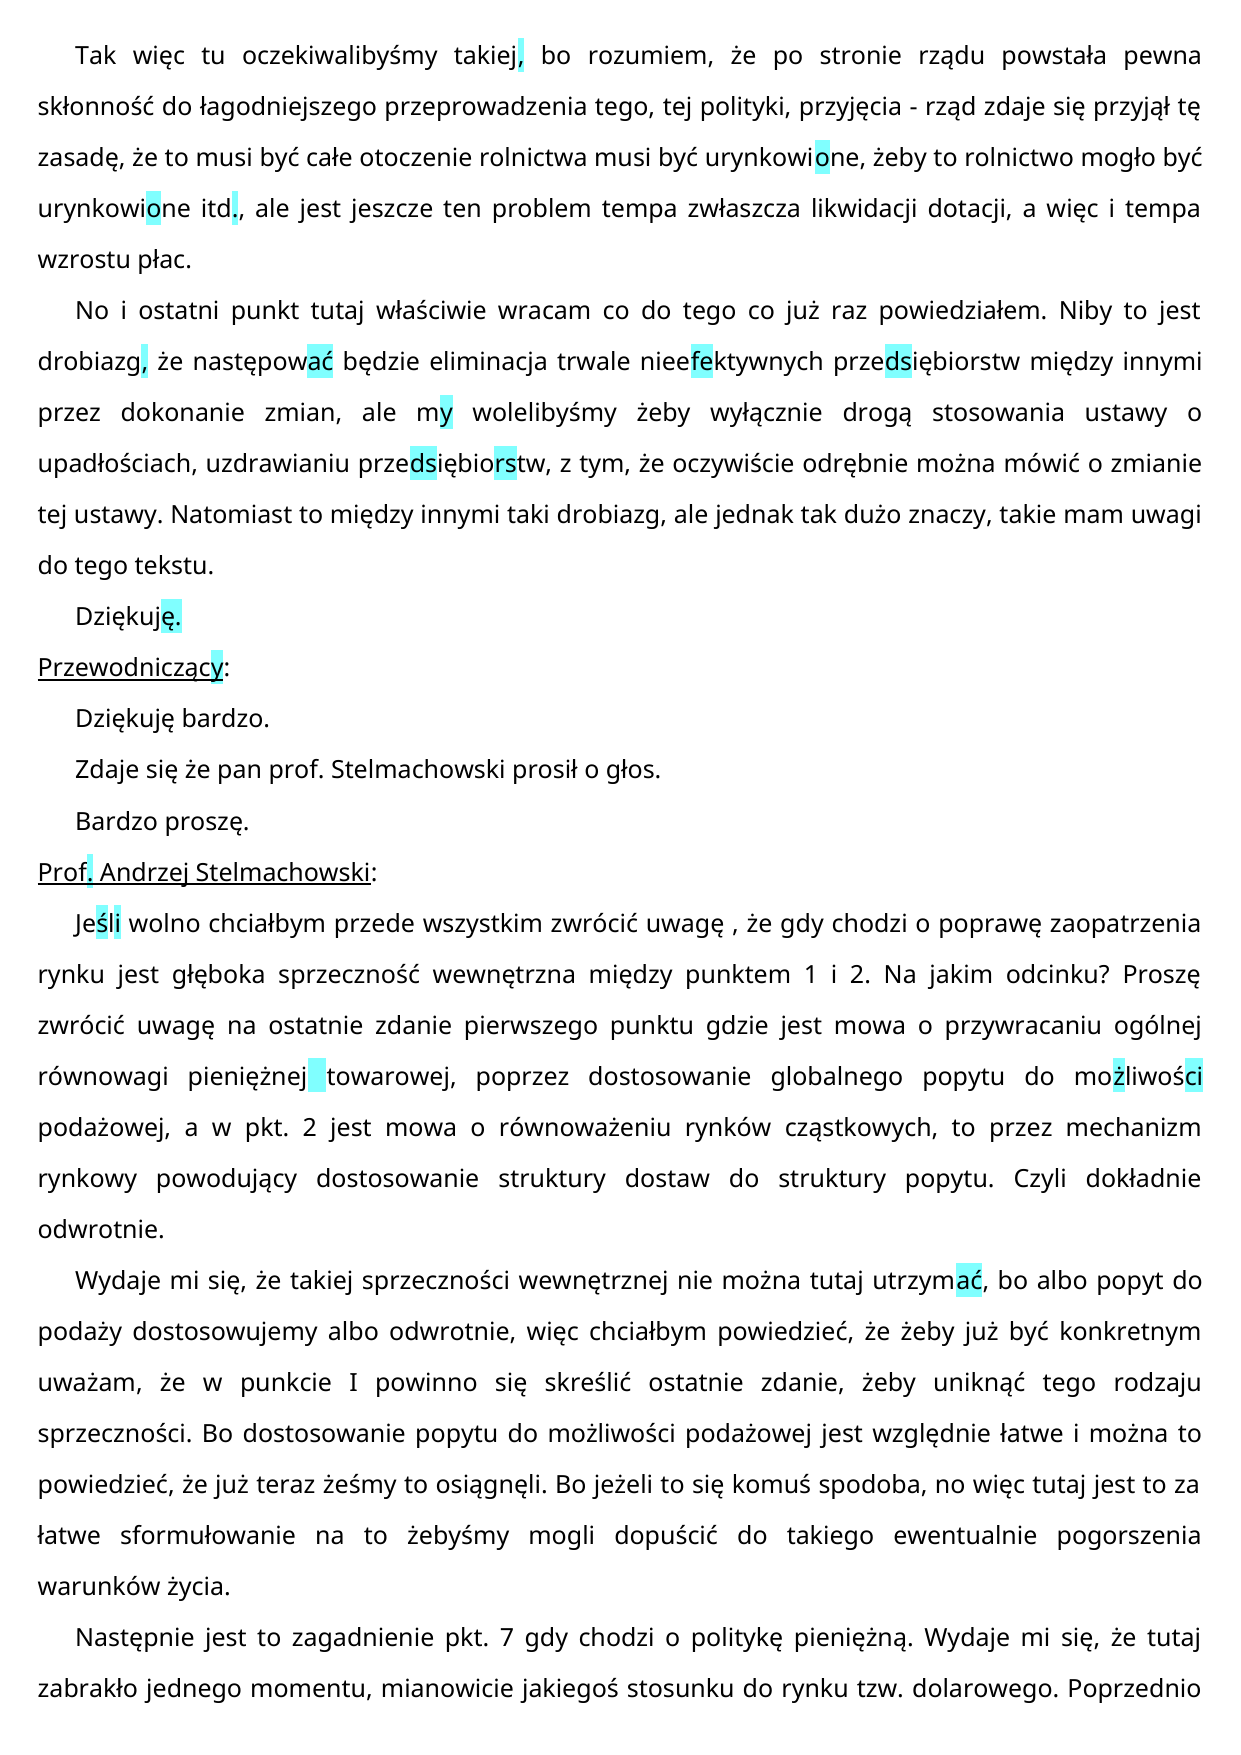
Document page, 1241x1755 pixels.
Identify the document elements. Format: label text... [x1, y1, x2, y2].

text Dziękuję bardzo. [37, 701, 1203, 735]
text No i ostatni punkt tutaj właściwie wracam co do tego co już raz powiedziałem. Niby to jest drobiazg, że następować będzie eliminacja trwale nieefektywnych przedsiębiorstw między innymi przez dokonanie zmian, ale my wolelibyśmy żeby wyłącznie drogą stosowania ustawy o upadłościach, uzdrawianiu przedsiębiorstw, z tym, że oczywiście odrębnie można mówić o zmianie tej ustawy. Natomiast to między innymi taki drobiazg, ale jednak tak dużo znaczy, takie mam uwagi do tego tekstu. [37, 293, 1203, 582]
text Tak więc tu oczekiwalibyśmy takiej, bo rozumiem, że po stronie rządu powstała pewna skłonność do łagodniejszego przeprowadzenia tego, tej polityki, przyjęcia - rząd zdaje się przyjął tę zasadę, że to musi być całe otoczenie rolnictwa musi być urynkowione, żeby to rolnictwo mogło być urynkowione itd., ale jest jeszcze ten problem tempa zwłaszcza likwidacji dotacji, a więc i tempa wzrostu płac. [37, 37, 1203, 276]
text Zdaje się że pan prof. Stelmachowski prosił o głos. [37, 752, 1203, 786]
text Przewodniczący: [37, 650, 1203, 684]
text Bardzo proszę. [37, 803, 1203, 837]
text Następnie jest to zagadnienie pkt. 7 gdy chodzi o politykę pieniężną. Wydaje mi się, że tutaj zabrakło jednego momentu, mianowicie jakiegoś stosunku do rynku tzw. dolarowego. Poprzednio [37, 1620, 1203, 1705]
text Jeśli wolno chciałbym przede wszystkim zwrócić uwagę , że gdy chodzi o poprawę zaopatrzenia rynku jest głęboka sprzeczność wewnętrzna między punktem 1 i 2. Na jakim odcinku? Proszę zwrócić uwagę na ostatnie zdanie pierwszego punktu gdzie jest mowa o przywracaniu ogólnej równowagi pieniężnej towarowej, poprzez dostosowanie globalnego popytu do możliwości podażowej, a w pkt. 2 jest mowa o równoważeniu rynków cząstkowych, to przez mechanizm rynkowy powodujący dostosowanie struktury dostaw do struktury popytu. Czyli dokładnie odwrotnie. [37, 905, 1203, 1246]
text Prof. Andrzej Stelmachowski: [37, 854, 1203, 888]
text Dziękuję. [37, 599, 1203, 633]
text Wydaje mi się, że takiej sprzeczności wewnętrznej nie można tutaj utrzymać, bo albo popyt do podaży dostosowujemy albo odwrotnie, więc chciałbym powiedzieć, że żeby już być konkretnym uważam, że w punkcie I powinno się skreślić ostatnie zdanie, żeby uniknąć tego rodzaju sprzeczności. Bo dostosowanie popytu do możliwości podażowej jest względnie łatwe i można to powiedzieć, że już teraz żeśmy to osiągnęli. Bo jeżeli to się komuś spodoba, no więc tutaj jest to za łatwe sformułowanie na to żebyśmy mogli dopuścić do takiego ewentualnie pogorszenia warunków życia. [37, 1262, 1203, 1603]
